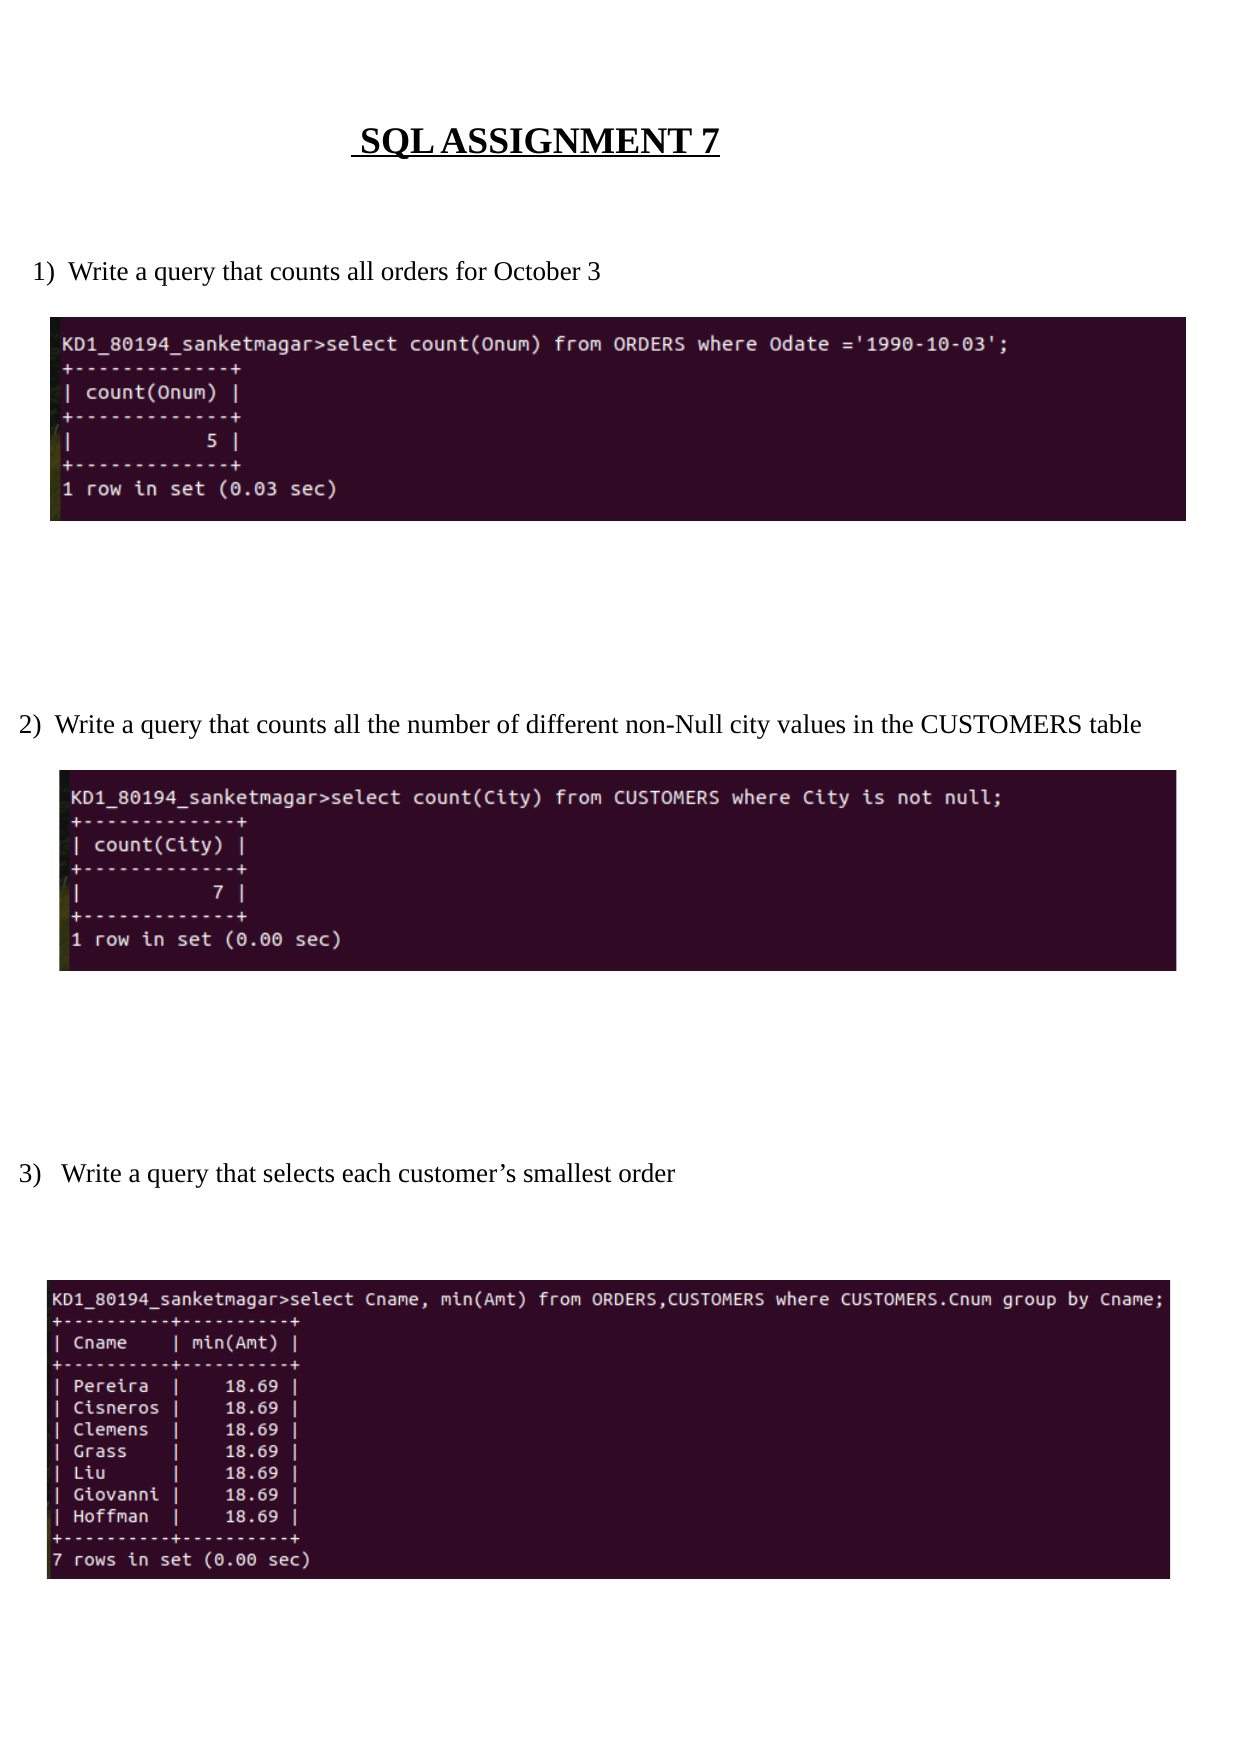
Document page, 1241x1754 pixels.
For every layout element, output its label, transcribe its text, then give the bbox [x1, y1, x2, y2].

picture [50, 317, 1186, 521]
text 2) Write a query that counts all the number of different non-Null city values in the CUSTOMERS table [19, 708, 1217, 739]
text SQL ASSIGNMENT 7 [19, 118, 1217, 161]
picture [59, 770, 1177, 971]
picture [46, 1280, 1171, 1579]
text 3) Write a query that selects each customer’s smallest order [19, 1158, 1217, 1189]
text 1) Write a query that counts all orders for October 3 [19, 255, 1217, 286]
